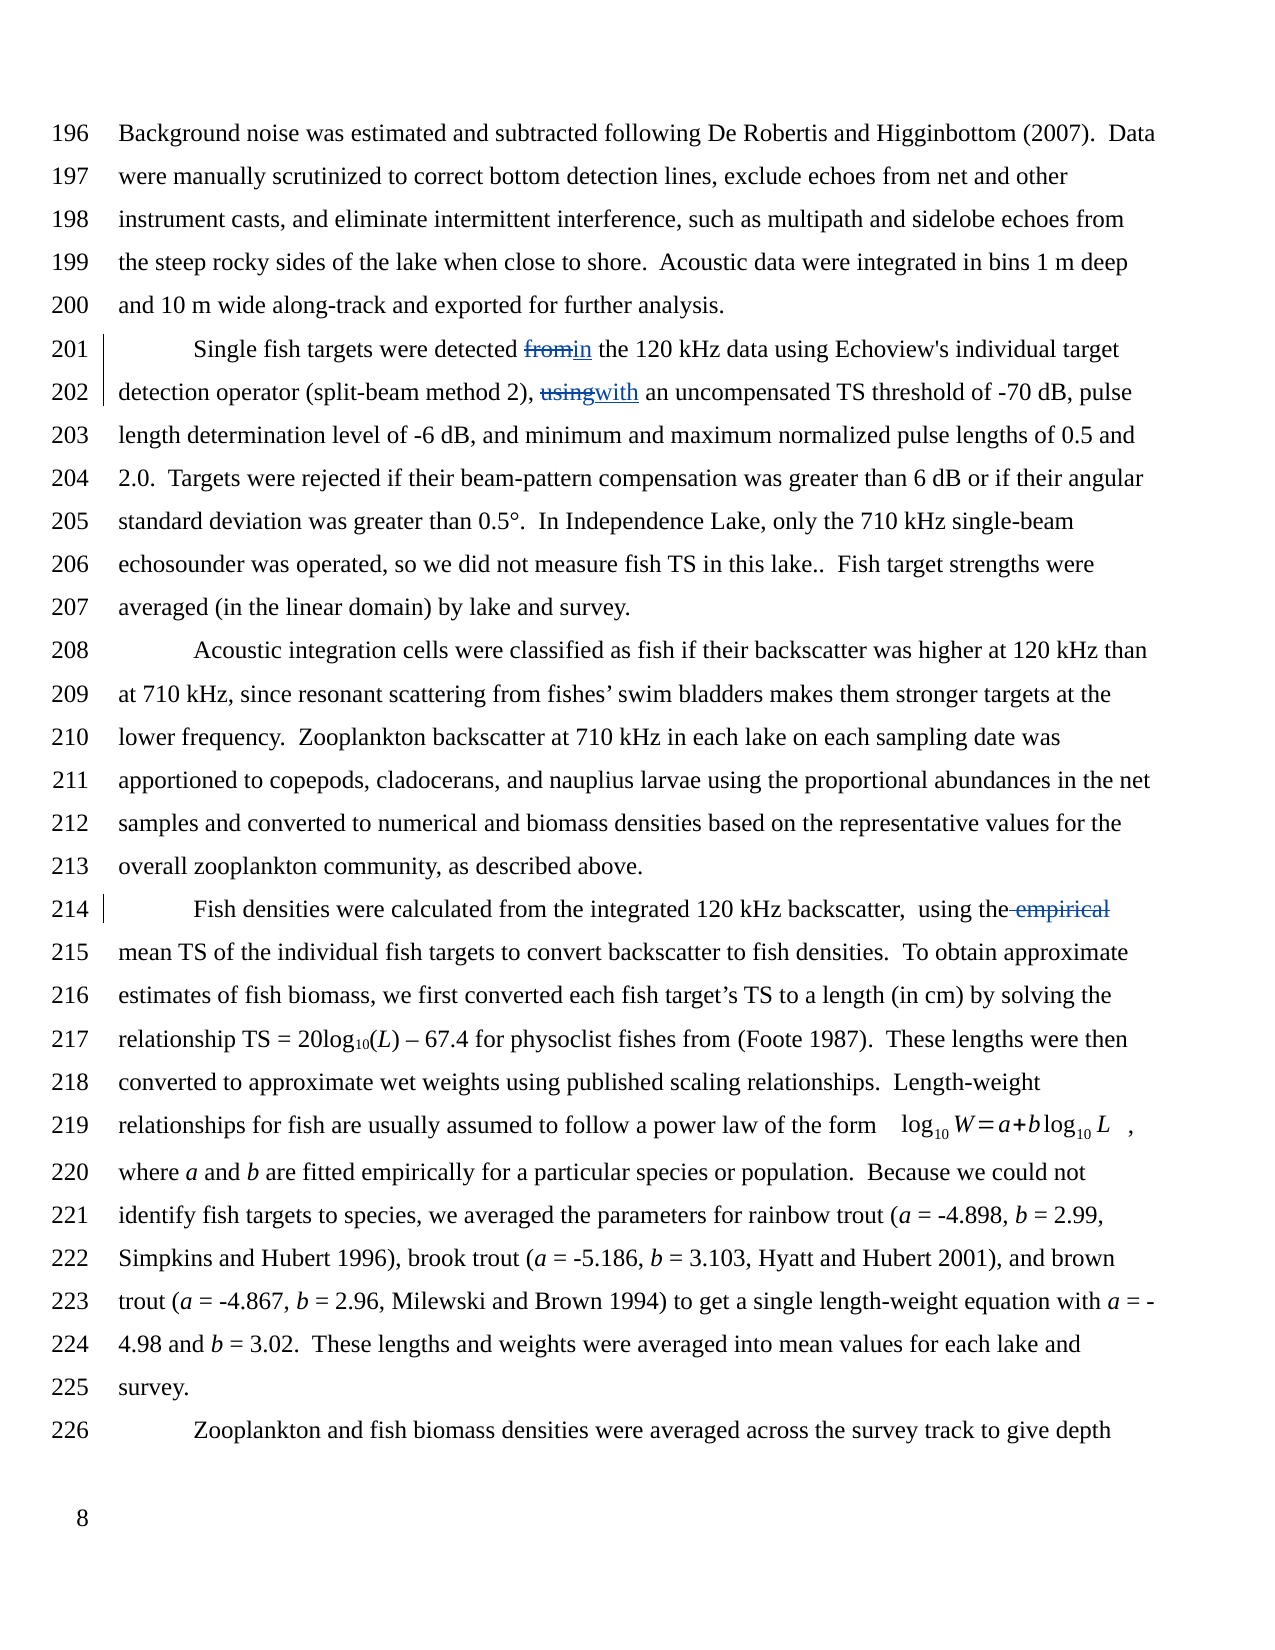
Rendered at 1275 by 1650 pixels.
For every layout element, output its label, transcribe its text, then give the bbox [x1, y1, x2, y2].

text Zooplankton and fish biomass densities were averaged across the survey track to give depth [118, 1416, 1157, 1444]
text Acoustic integration cells were classified as fish if their backscatter was higher at 120 kHz than at 710 kHz, since resonant scattering from fishes’ swim bladders makes them stronger targets at the lower frequency. Zooplankton backscatter at 710 kHz in each lake on each sampling date was apportioned to copepods, cladocerans, and nauplius larvae using the proportional abundances in the net samples and converted to numerical and biomass densities based on the representative values for the overall zooplankton community, as described above. [118, 636, 1157, 880]
text Background noise was estimated and subtracted following De Robertis and Higginbottom (2007)⁠. Data were manually scrutinized to correct bottom detection lines, exclude echoes from net and other instrument casts, and eliminate intermittent interference, such as multipath and sidelobe echoes from the steep rocky sides of the lake when close to shore. Acoustic data were integrated in bins 1 m deep and 10 m wide along-track and exported for further analysis. [118, 118, 1157, 319]
text Single fish targets were detected in the 120 kHz data using Echoview's individual target detection operator (split-beam method 2), with an uncompensated TS threshold of -70 dB, pulse length determination level of -6 dB, and minimum and maximum normalized pulse lengths of 0.5 and 2.0. Targets were rejected if their beam-pattern compensation was greater than 6 dB or if their angular standard deviation was greater than 0.5°. In Independence Lake, only the 710 kHz single-beam echosounder was operated, so we did not measure fish TS in this lake.. Fish target strengths were averaged (in the linear domain) by lake and survey. [118, 334, 1157, 621]
text Fish densities were calculated from the integrated 120 kHz backscatter, using the mean TS of the individual fish targets to convert backscatter to fish densities. To obtain approximate estimates of fish biomass, we first converted each fish target’s TS to a length (in cm) by solving the relationship TS = 20log10(L) – 67.4 for physoclist fishes from (Foote 1987)⁠. These lengths were then converted to approximate wet weights using published scaling relationships. Length-weight relationships for fish are usually assumed to follow a power law of the form , where a and b are fitted empirically for a particular species or population. Because we could not identify fish targets to species, we averaged the parameters for rainbow trout (a = -4.898, b = 2.99, Simpkins and Hubert 1996), brook trout (a = -5.186, b = 3.103, Hyatt and Hubert 2001), and brown trout (a = -4.867, b = 2.96, Milewski and Brown 1994) to get a single length-weight equation with a = -4.98 and b = 3.02. These lengths and weights were averaged into mean values for each lake and survey. [118, 894, 1157, 1401]
